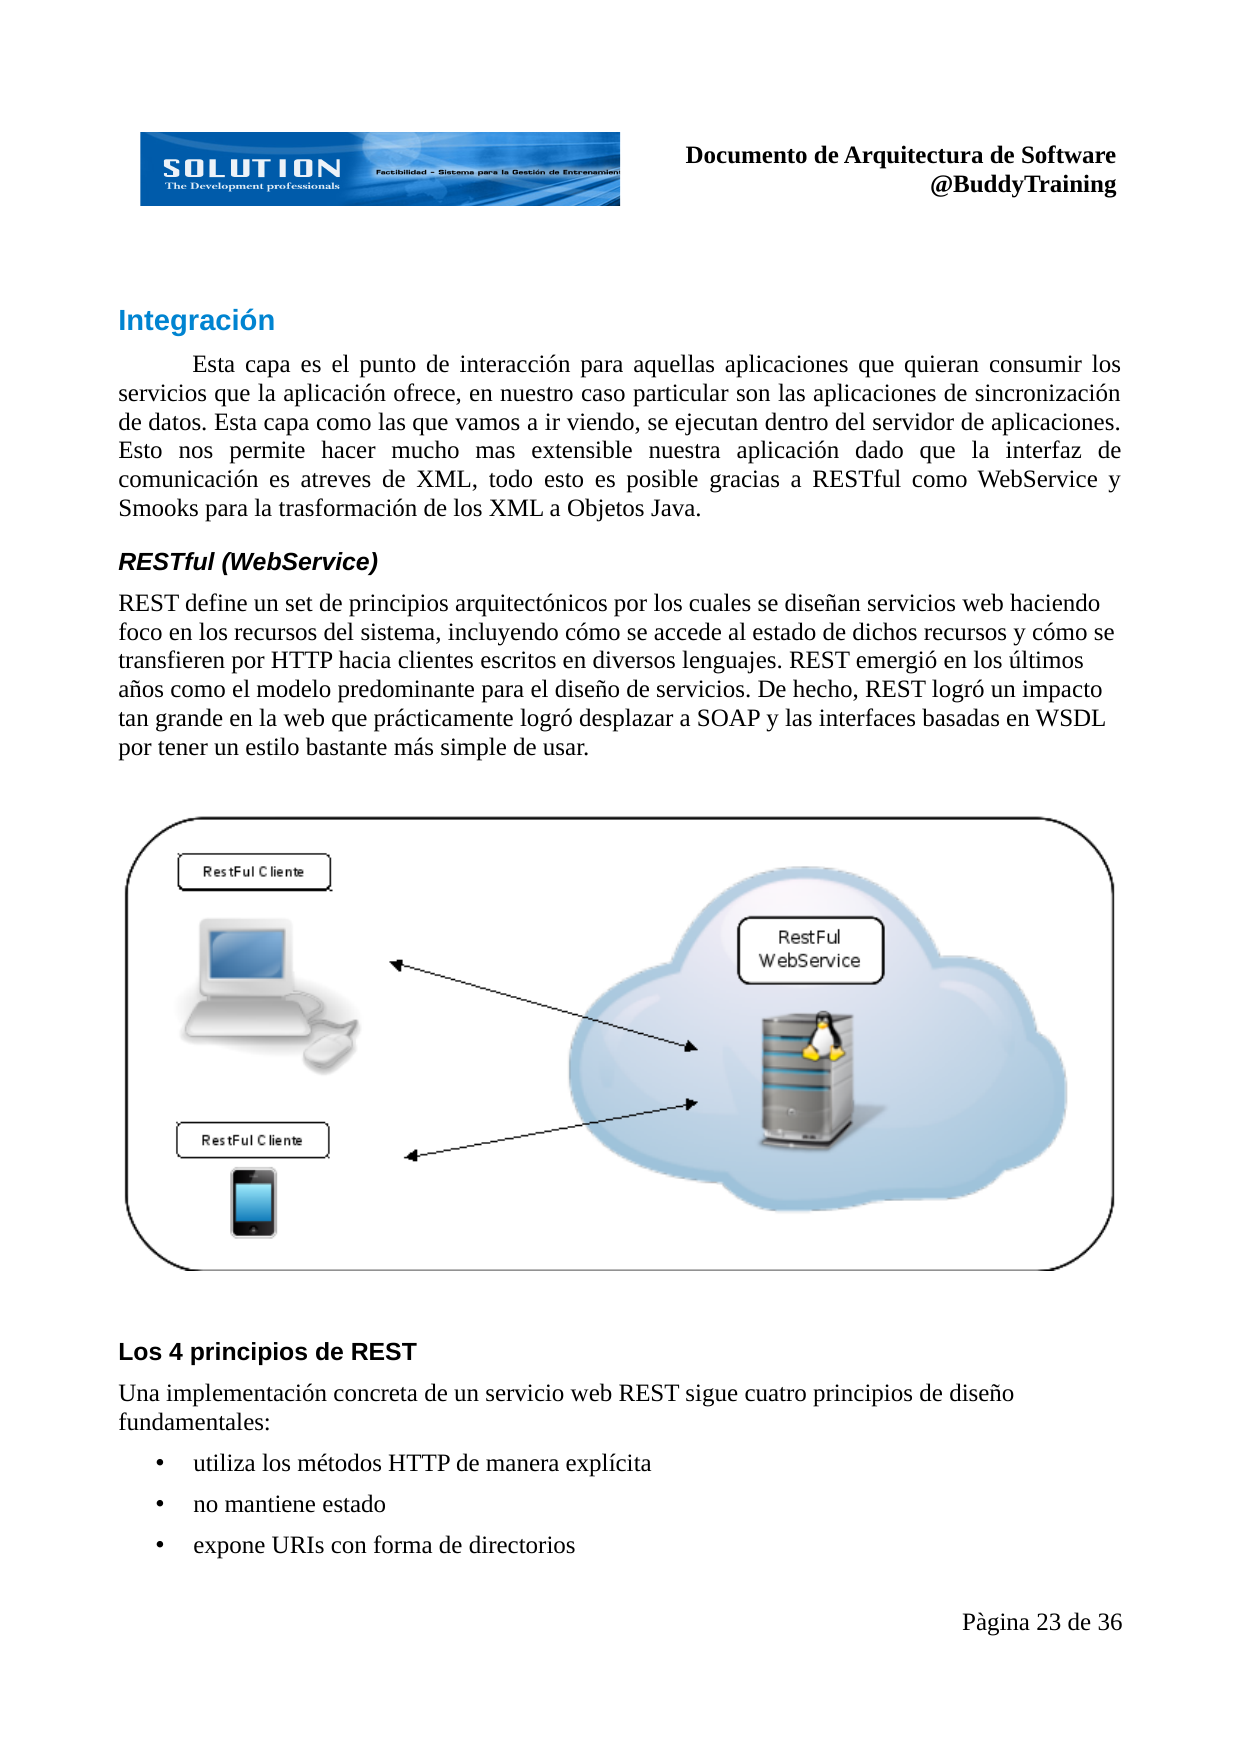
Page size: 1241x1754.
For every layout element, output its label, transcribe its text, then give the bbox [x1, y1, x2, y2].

picture [118, 814, 1123, 1271]
list no mantiene estado [156, 1489, 1122, 1518]
text Una implementación concreta de un servicio web REST sigue cuatro principios de diseño fundamentales: [118, 1378, 1122, 1436]
text REST define un set de principios arquitectónicos por los cuales se diseñan servicios web haciendo foco en los recursos del sistema, incluyendo cómo se accede al estado de dichos recursos y cómo se transfieren por HTTP hacia clientes escritos en diversos lenguajes. REST emergió en los últimos años como el modelo predominante para el diseño de servicios. De hecho, REST logró un impacto tan grande en la web que prácticamente logró desplazar a SOAP y las interfaces basadas en WSDL por tener un estilo bastante más simple de usar. [118, 588, 1122, 760]
list expone URIs con forma de directorios [156, 1531, 1122, 1559]
subtitle Integración [118, 303, 1122, 337]
picture [140, 132, 621, 206]
list utiliza los métodos HTTP de manera explícita [156, 1448, 1122, 1477]
subtitle RESTful (WebService) [118, 547, 1122, 575]
subtitle Los 4 principios de REST [118, 1337, 1122, 1366]
text Esta capa es el punto de interacción para aquellas aplicaciones que quieran consumir los servicios que la aplicación ofrece, en nuestro caso particular son las aplicaciones de sincronización de datos. Esta capa como las que vamos a ir viendo, se ejecutan dentro del servidor de aplicaciones. Esto nos permite hacer mucho mas extensible nuestra aplicación dado que la interfaz de comunicación es atreves de XML, todo esto es posible gracias a RESTful como WebService y Smooks para la trasformación de los XML a Objetos Java. [118, 349, 1122, 522]
